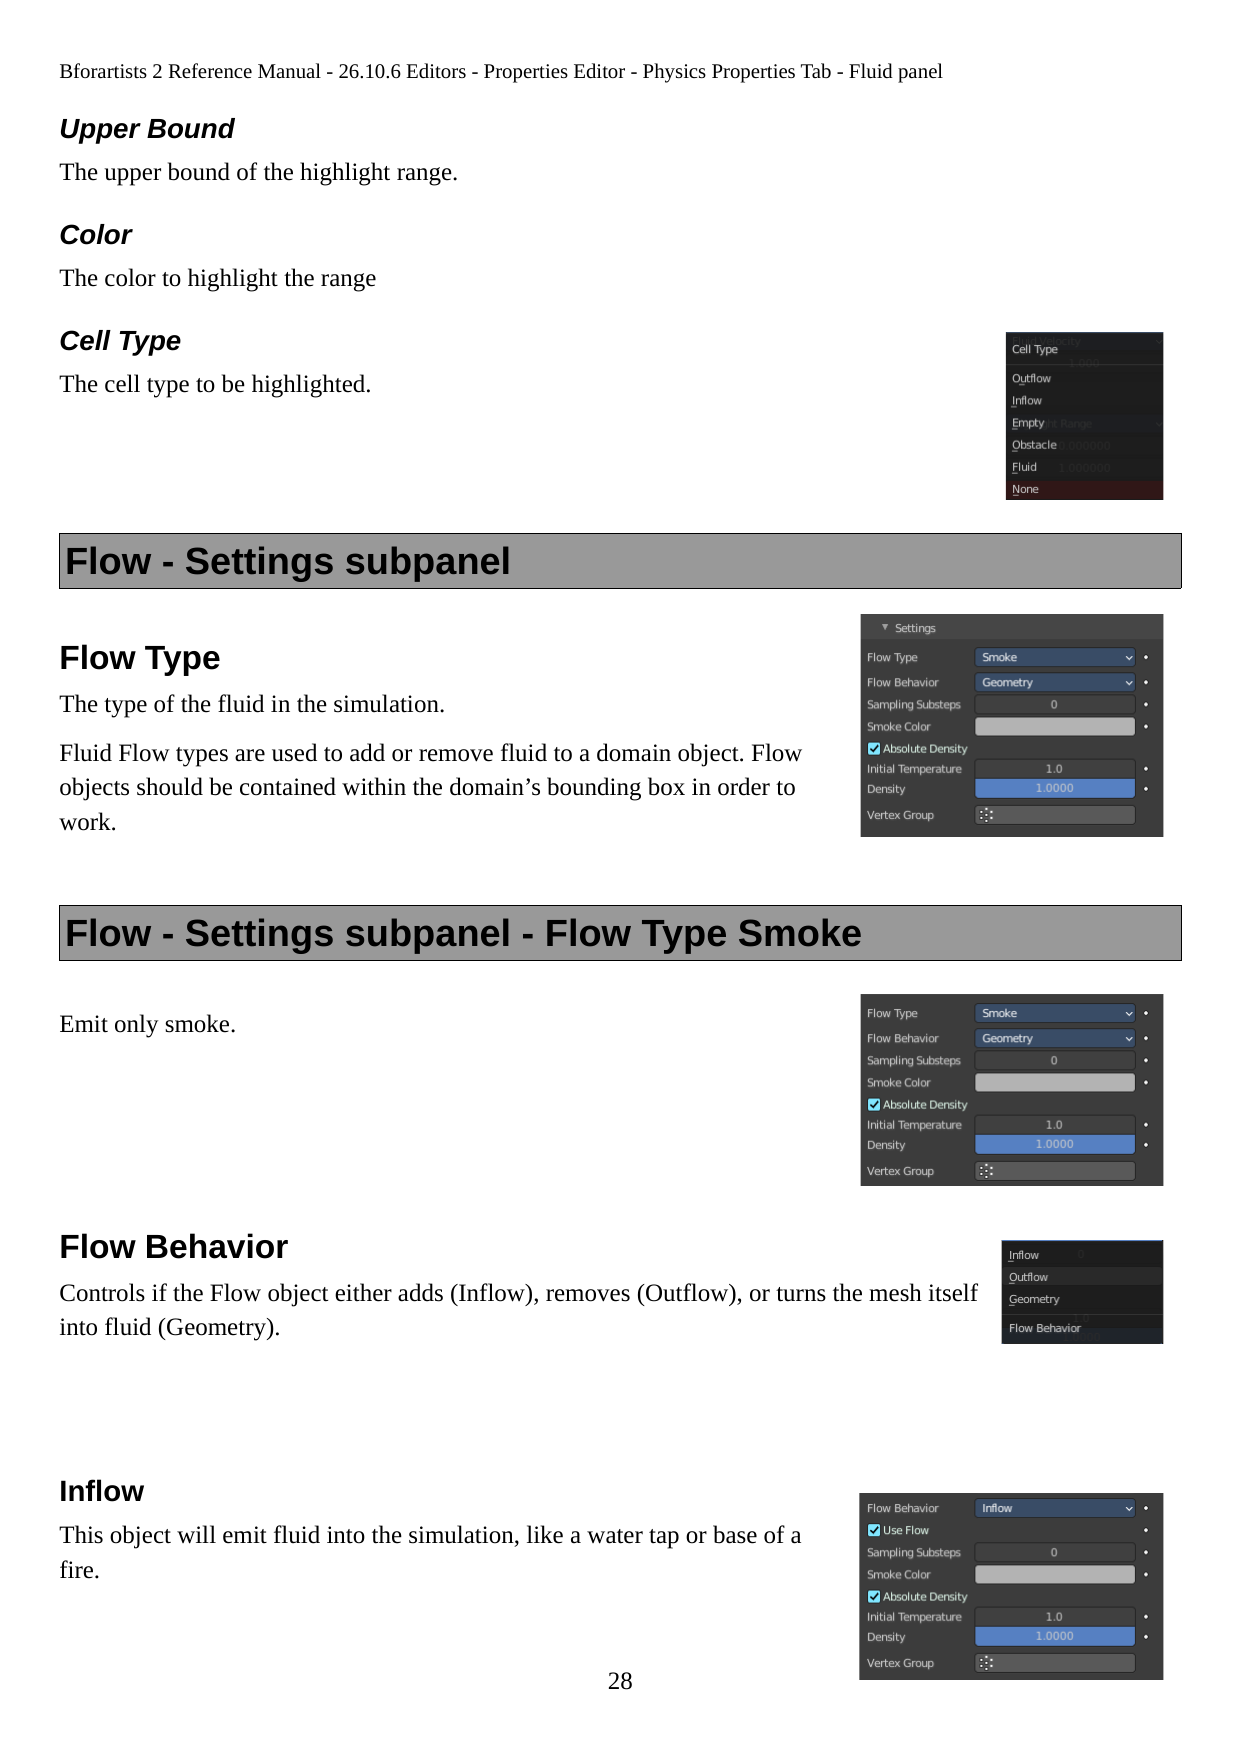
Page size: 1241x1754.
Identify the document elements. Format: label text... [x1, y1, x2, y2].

text The color to highlight the range [59, 263, 1181, 292]
picture [859, 1493, 1164, 1680]
subtitle Inflow [59, 1474, 1181, 1508]
table_header Flow - Settings subpanel [60, 534, 1181, 588]
text Emit only smoke. [59, 1009, 860, 1038]
text Fluid Flow types are used to add or remove fluid to a domain object. Flow objects should be contained within the domain’s bounding box in order to work. [59, 738, 860, 836]
picture [1001, 1240, 1164, 1344]
subtitle [1164, 638, 1181, 676]
table_header Flow - Settings subpanel - Flow Type Smoke [60, 906, 1181, 960]
text The cell type to be highlighted. [59, 369, 1005, 398]
text [1164, 1009, 1181, 1038]
subtitle Flow Type [59, 638, 860, 676]
picture [1005, 332, 1164, 500]
subtitle Flow Behavior [59, 1227, 1181, 1265]
subtitle Upper Bound [59, 113, 1181, 144]
picture [860, 614, 1164, 837]
text The upper bound of the highlight range. [59, 157, 1181, 186]
text This object will emit fluid into the simulation, like a water tap or base of a fire. [59, 1520, 859, 1583]
text Controls if the Flow object either adds (Inflow), removes (Outflow), or turns the mesh itself into fluid (Geometry). [59, 1278, 1001, 1341]
subtitle Cell Type [59, 324, 1181, 356]
subtitle Color [59, 218, 1181, 250]
text The type of the fluid in the simulation. [59, 689, 860, 718]
picture [860, 994, 1164, 1186]
